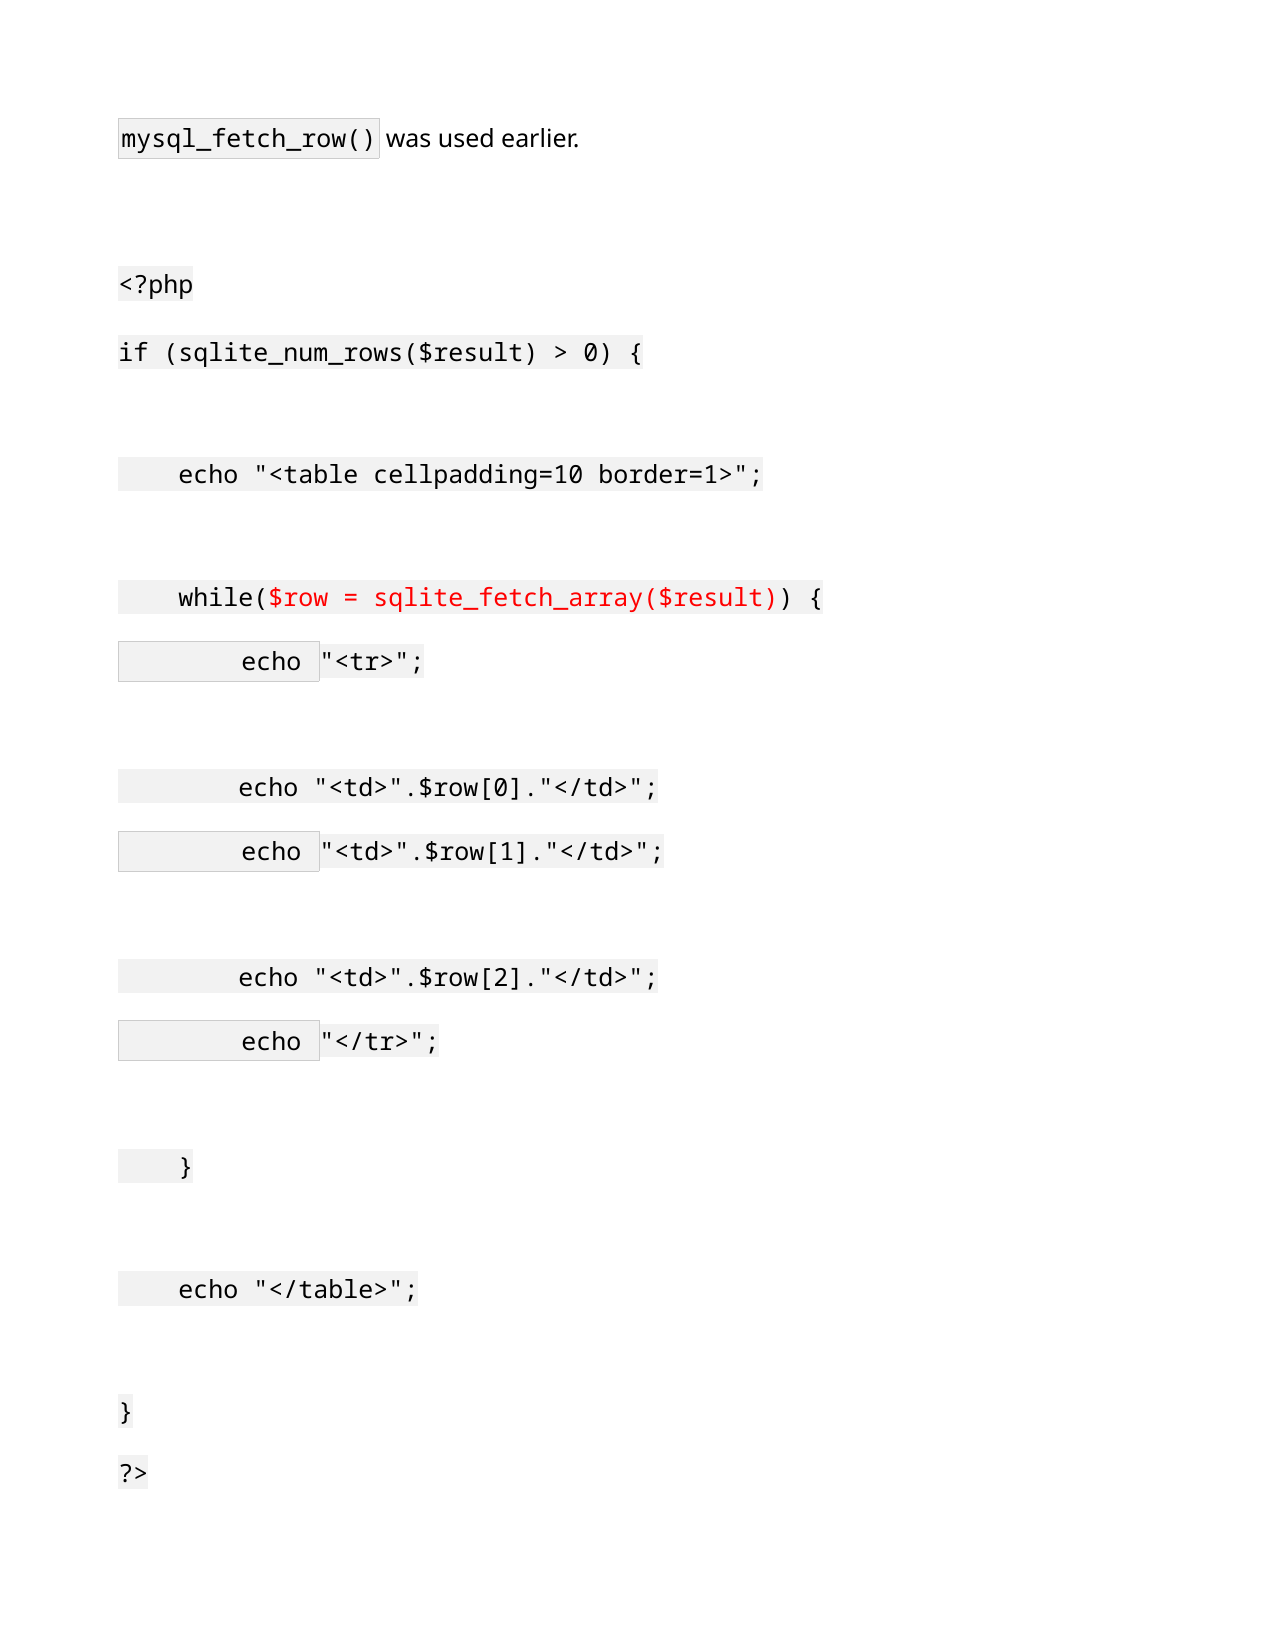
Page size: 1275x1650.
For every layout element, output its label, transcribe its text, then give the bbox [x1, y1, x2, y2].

list echo "<tr>"; echo "<td>".$row[0]."</td>"; [118, 641, 1157, 803]
list echo "</tr>"; } echo "</table>"; } [118, 1020, 1157, 1428]
list mysql_fetch_row() [119, 119, 379, 158]
list echo "<td>".$row[1]."</td>"; echo "<td>".$row[2]."</td>"; [118, 831, 1157, 993]
list <?php [118, 198, 1157, 301]
list if (sqlite_num_rows($result) > 0) { echo "<table cellpadding=10 border=1>"; while($row = sqlite_fetch_array($result)) { [118, 334, 1157, 614]
list ?> [118, 1455, 1157, 1489]
list was used earlier. [380, 118, 1157, 158]
